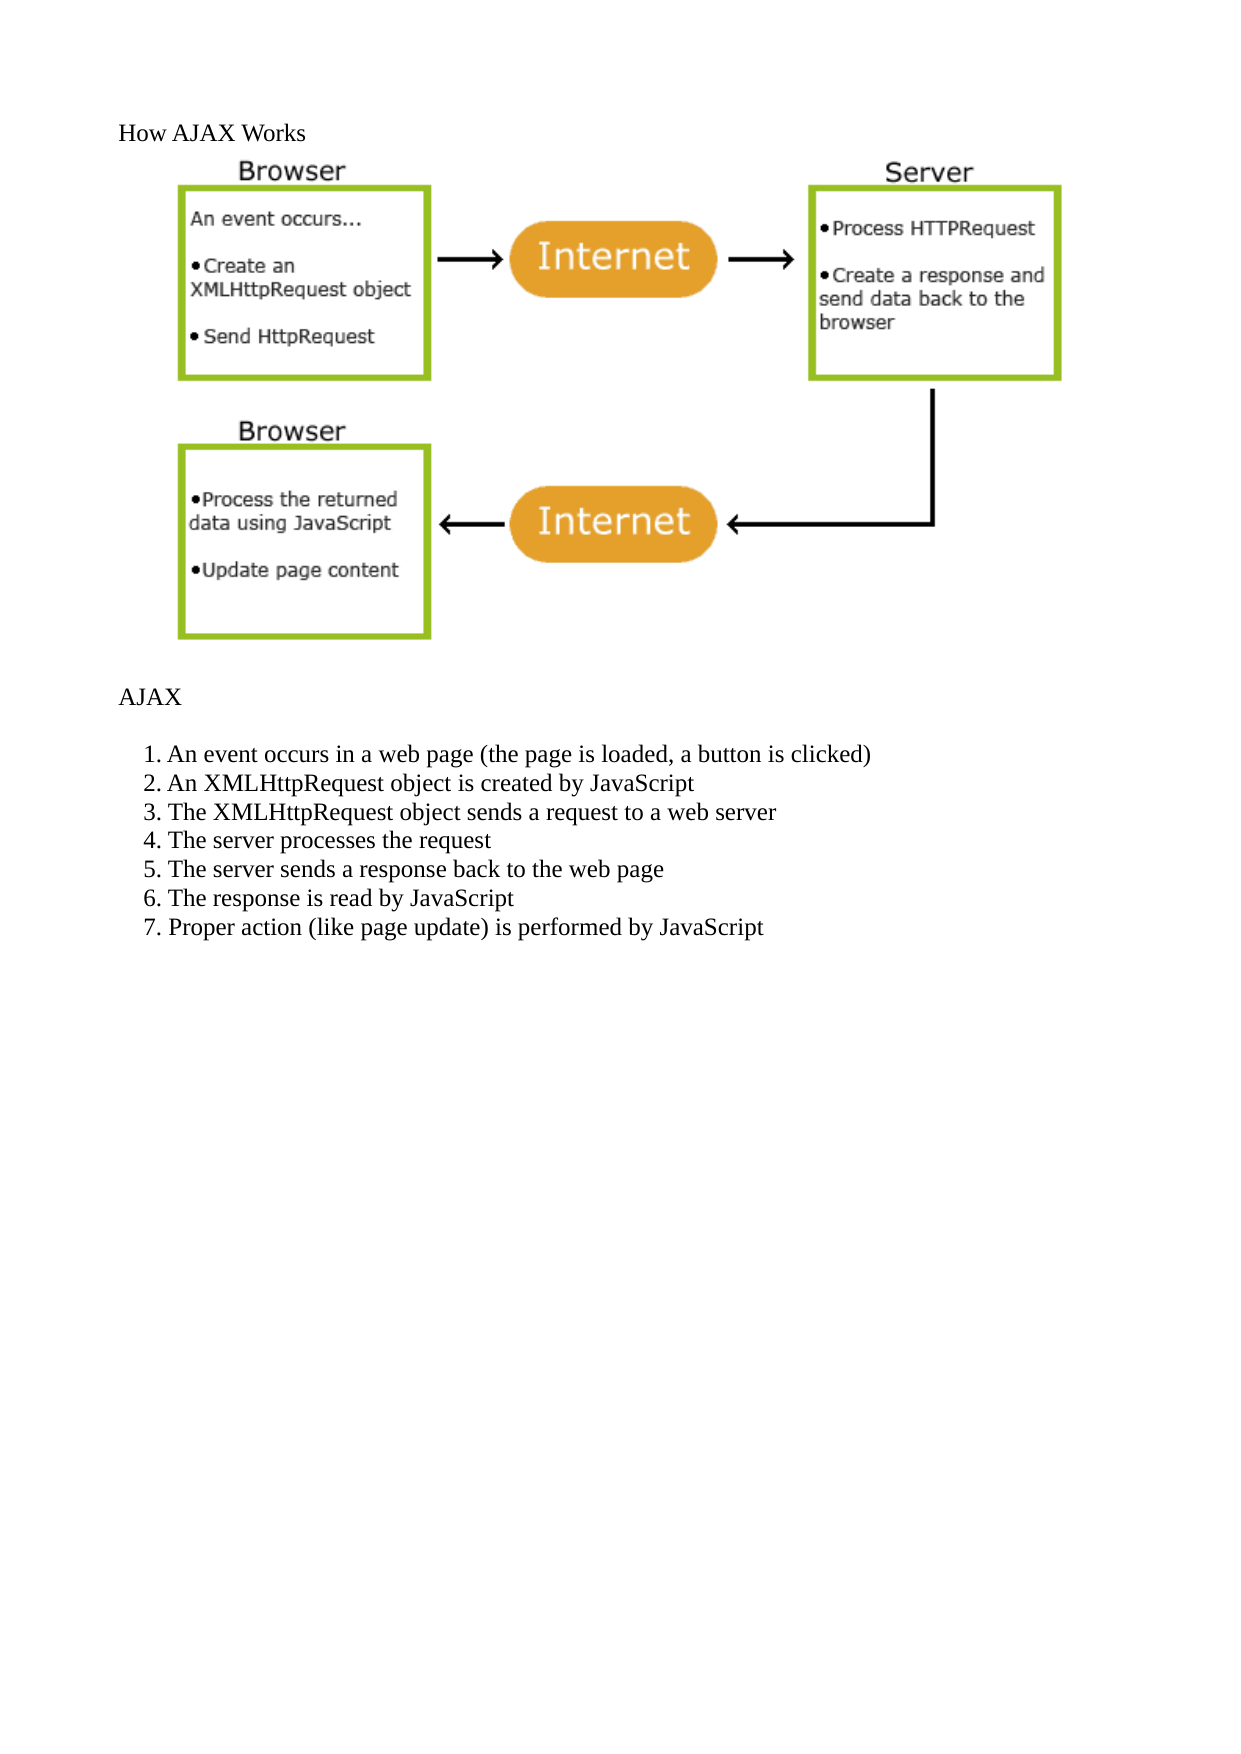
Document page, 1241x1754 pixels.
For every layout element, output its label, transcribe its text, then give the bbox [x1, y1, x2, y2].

text How AJAX Works [118, 118, 1122, 147]
text 2. An XMLHttpRequest object is created by JavaScript [118, 768, 1122, 797]
text 3. The XMLHttpRequest object sends a request to a web server [118, 797, 1122, 826]
text 1. An event occurs in a web page (the page is loaded, a button is clicked) [118, 739, 1122, 768]
text AJAX [118, 682, 1122, 711]
picture [175, 146, 1065, 654]
text 4. The server processes the request [118, 826, 1122, 854]
text 5. The server sends a response back to the web page [118, 854, 1122, 883]
text 7. Proper action (like page update) is performed by JavaScript [118, 912, 1122, 941]
text 6. The response is read by JavaScript [118, 883, 1122, 912]
